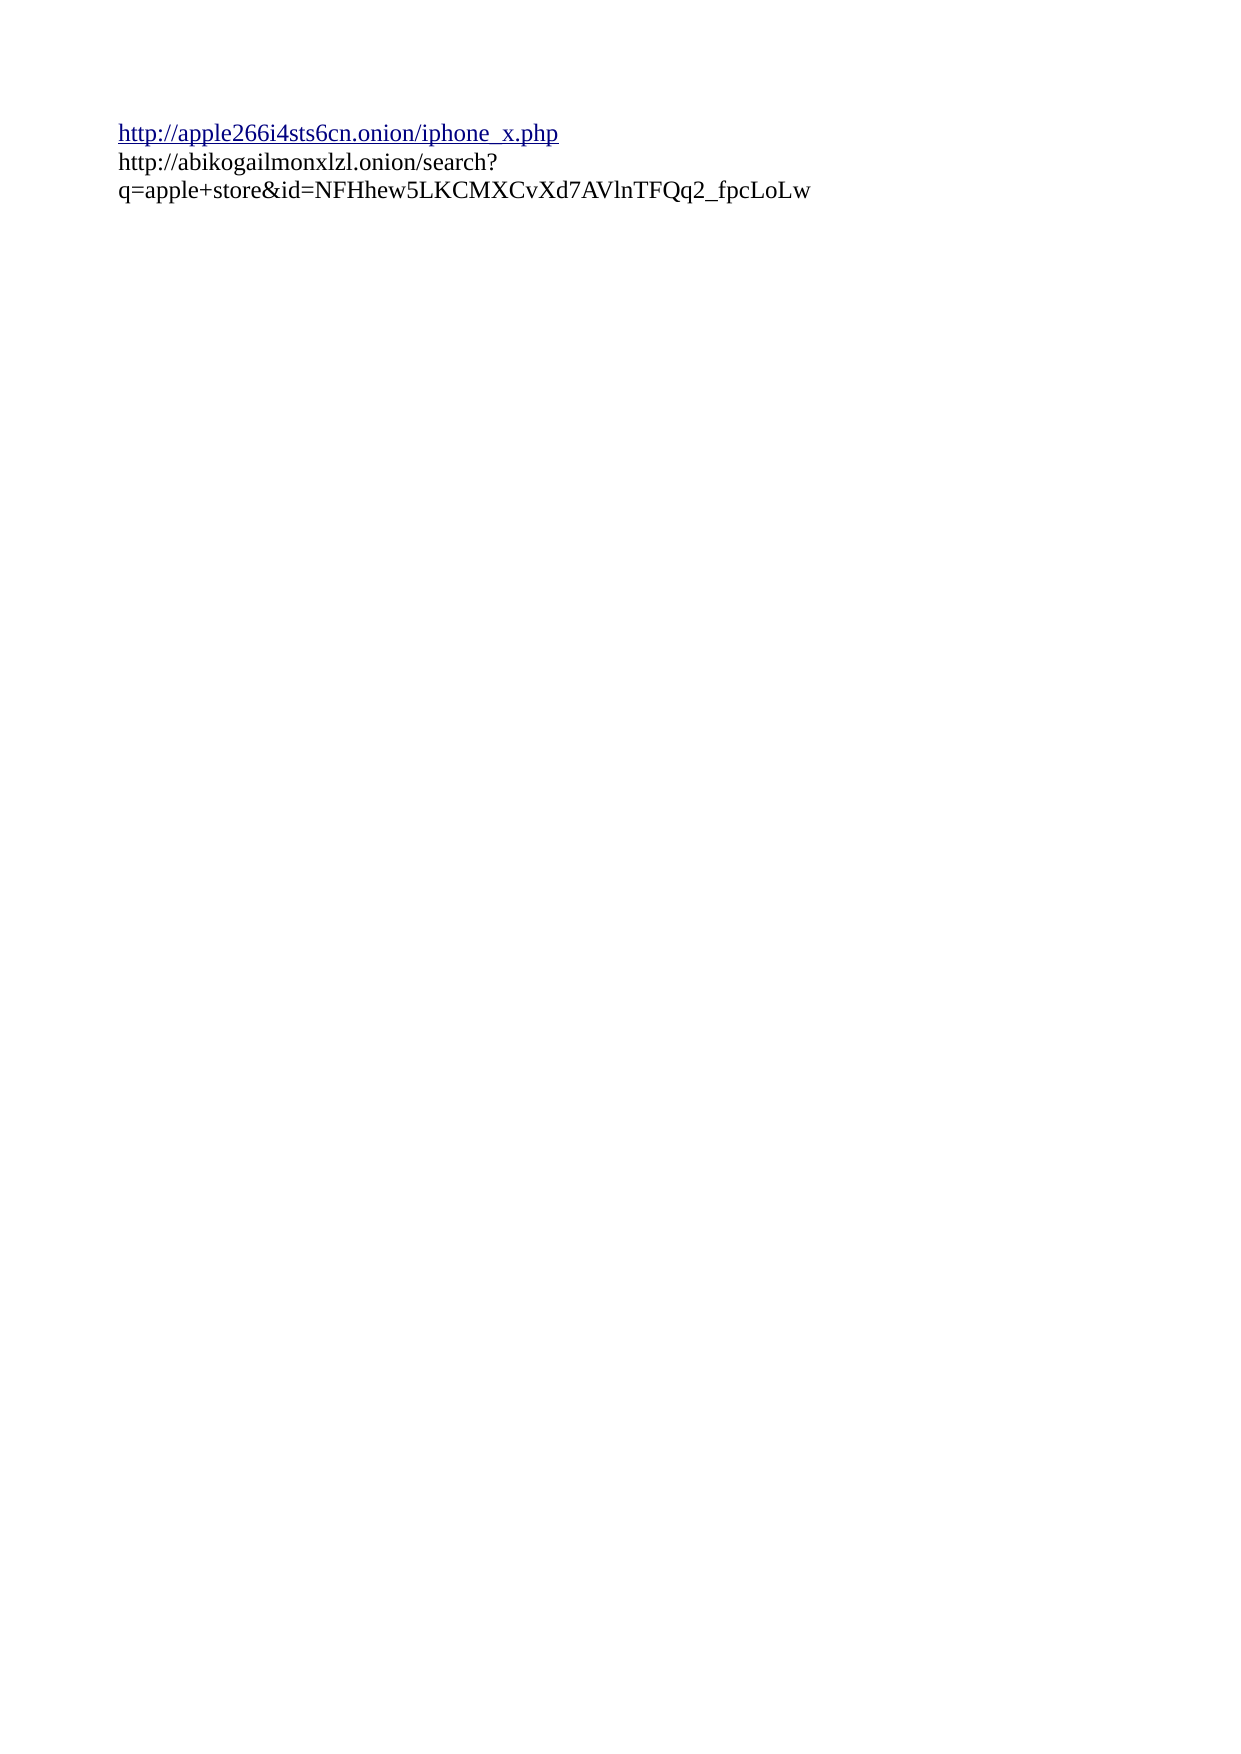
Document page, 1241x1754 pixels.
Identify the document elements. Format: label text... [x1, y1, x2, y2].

text http://apple266i4sts6cn.onion/iphone_x.php [118, 118, 1122, 147]
text http://abikogailmonxlzl.onion/search?q=apple+store&id=NFHhew5LKCMXCvXd7AVlnTFQq2_fpcLoLw [118, 147, 1122, 204]
